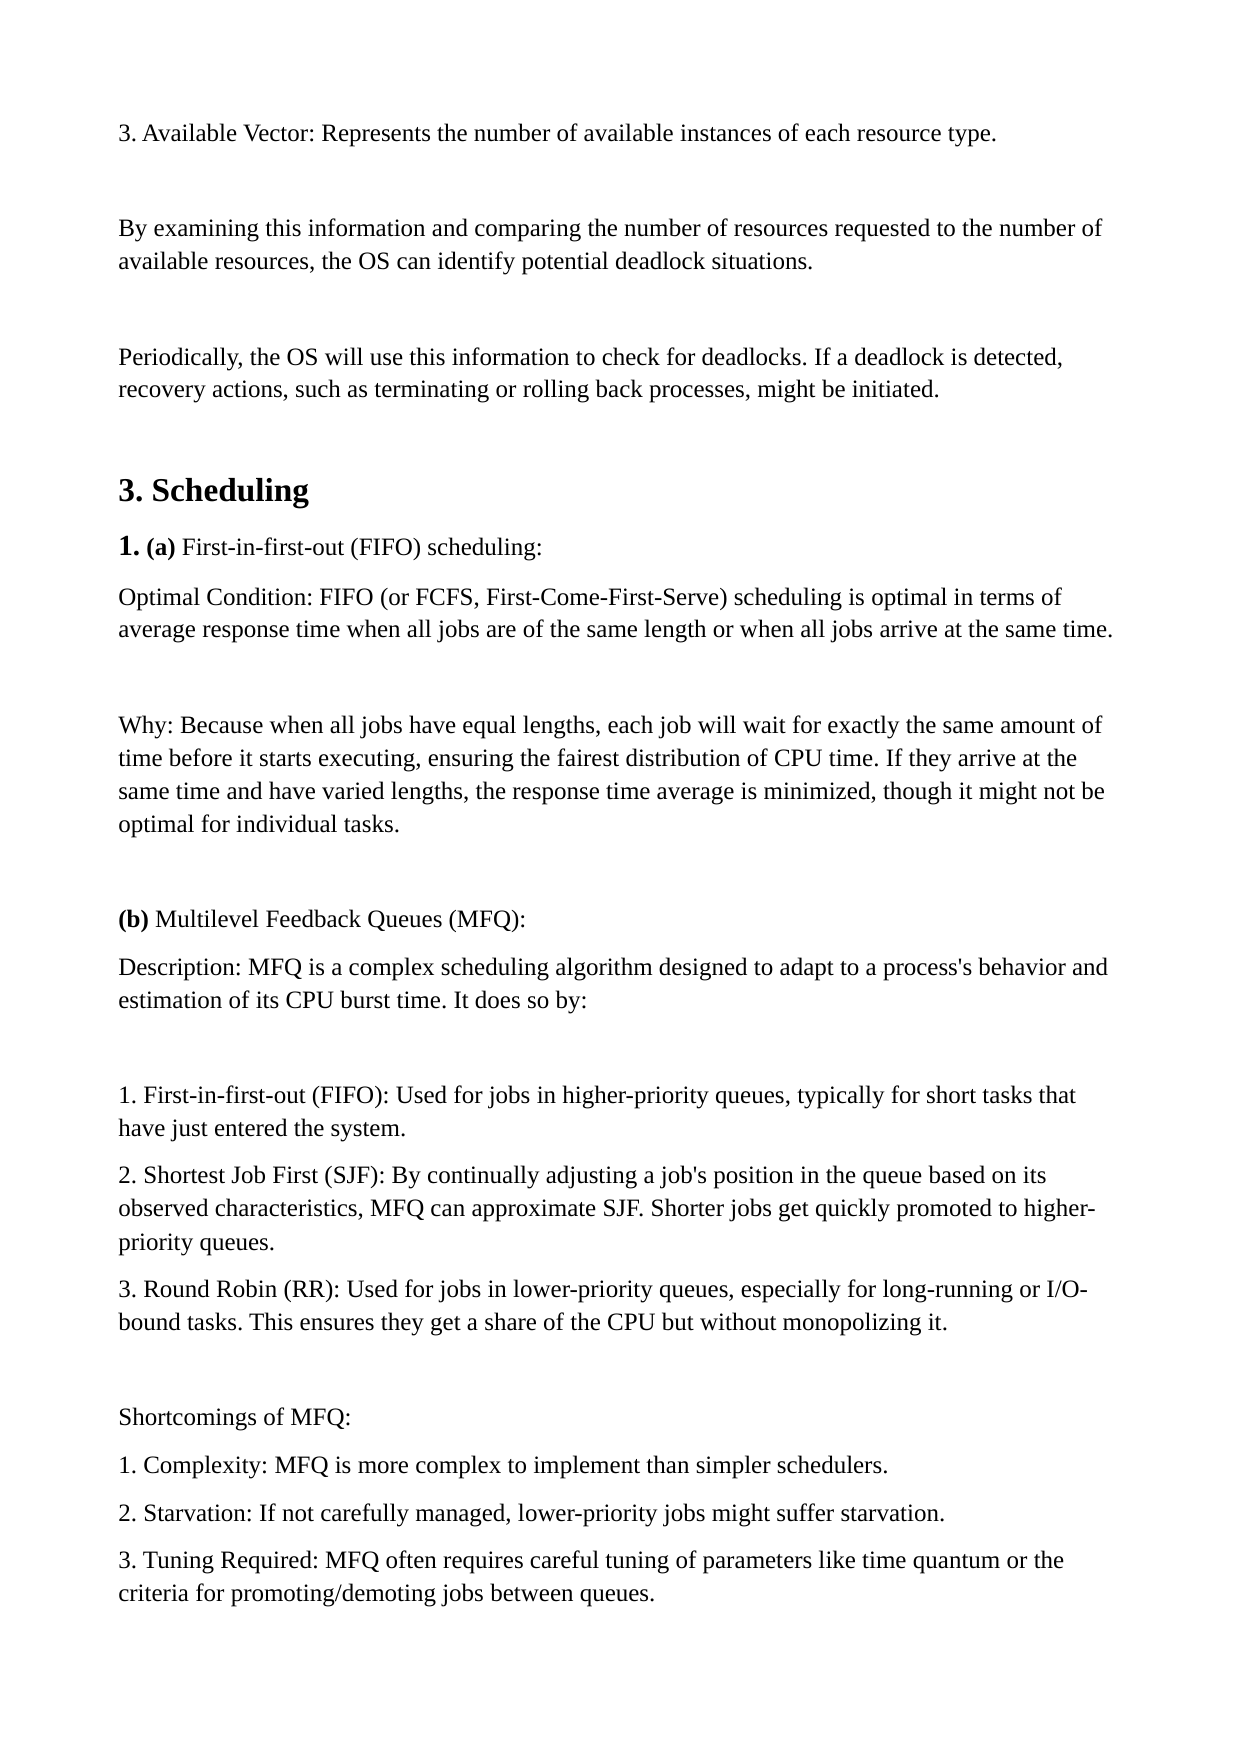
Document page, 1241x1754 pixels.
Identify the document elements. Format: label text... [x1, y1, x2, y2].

text Shortcomings of MFQ: [118, 1402, 1122, 1431]
text 3. Tuning Required: MFQ often requires careful tuning of parameters like time quantum or the criteria for promoting/demoting jobs between queues. [118, 1545, 1122, 1607]
text (b) Multilevel Feedback Queues (MFQ): [118, 904, 1122, 933]
text Periodically, the OS will use this information to check for deadlocks. If a deadlock is detected, recovery actions, such as terminating or rolling back processes, might be initiated. [118, 342, 1122, 403]
text 1. Complexity: MFQ is more complex to implement than simpler schedulers. [118, 1450, 1122, 1479]
text 1. First-in-first-out (FIFO): Used for jobs in higher-priority queues, typically for short tasks that have just entered the system. [118, 1080, 1122, 1142]
text Why: Because when all jobs have equal lengths, each job will wait for exactly the same amount of time before it starts executing, ensuring the fairest distribution of CPU time. If they arrive at the same time and have varied lengths, the response time average is minimized, though it might not be optimal for individual tasks. [118, 710, 1122, 838]
text 3. Available Vector: Represents the number of available instances of each resource type. [118, 118, 1122, 147]
text 3. Round Robin (RR): Used for jobs in lower-priority queues, especially for long-running or I/O-bound tasks. This ensures they get a share of the CPU but without monopolizing it. [118, 1274, 1122, 1336]
text Description: MFQ is a complex scheduling algorithm designed to adapt to a process's behavior and estimation of its CPU burst time. It does so by: [118, 952, 1122, 1013]
text 3. Scheduling [118, 470, 1122, 508]
text By examining this information and comparing the number of resources requested to the number of available resources, the OS can identify potential deadlock situations. [118, 213, 1122, 275]
text 2. Starvation: If not carefully managed, lower-priority jobs might suffer starvation. [118, 1498, 1122, 1526]
text 2. Shortest Job First (SJF): By continually adjusting a job's position in the queue based on its observed characteristics, MFQ can approximate SJF. Shorter jobs get quickly promoted to higher-priority queues. [118, 1161, 1122, 1255]
text 1. (a) First-in-first-out (FIFO) scheduling: [118, 528, 1122, 562]
text Optimal Condition: FIFO (or FCFS, First-Come-First-Serve) scheduling is optimal in terms of average response time when all jobs are of the same length or when all jobs arrive at the same time. [118, 582, 1122, 643]
